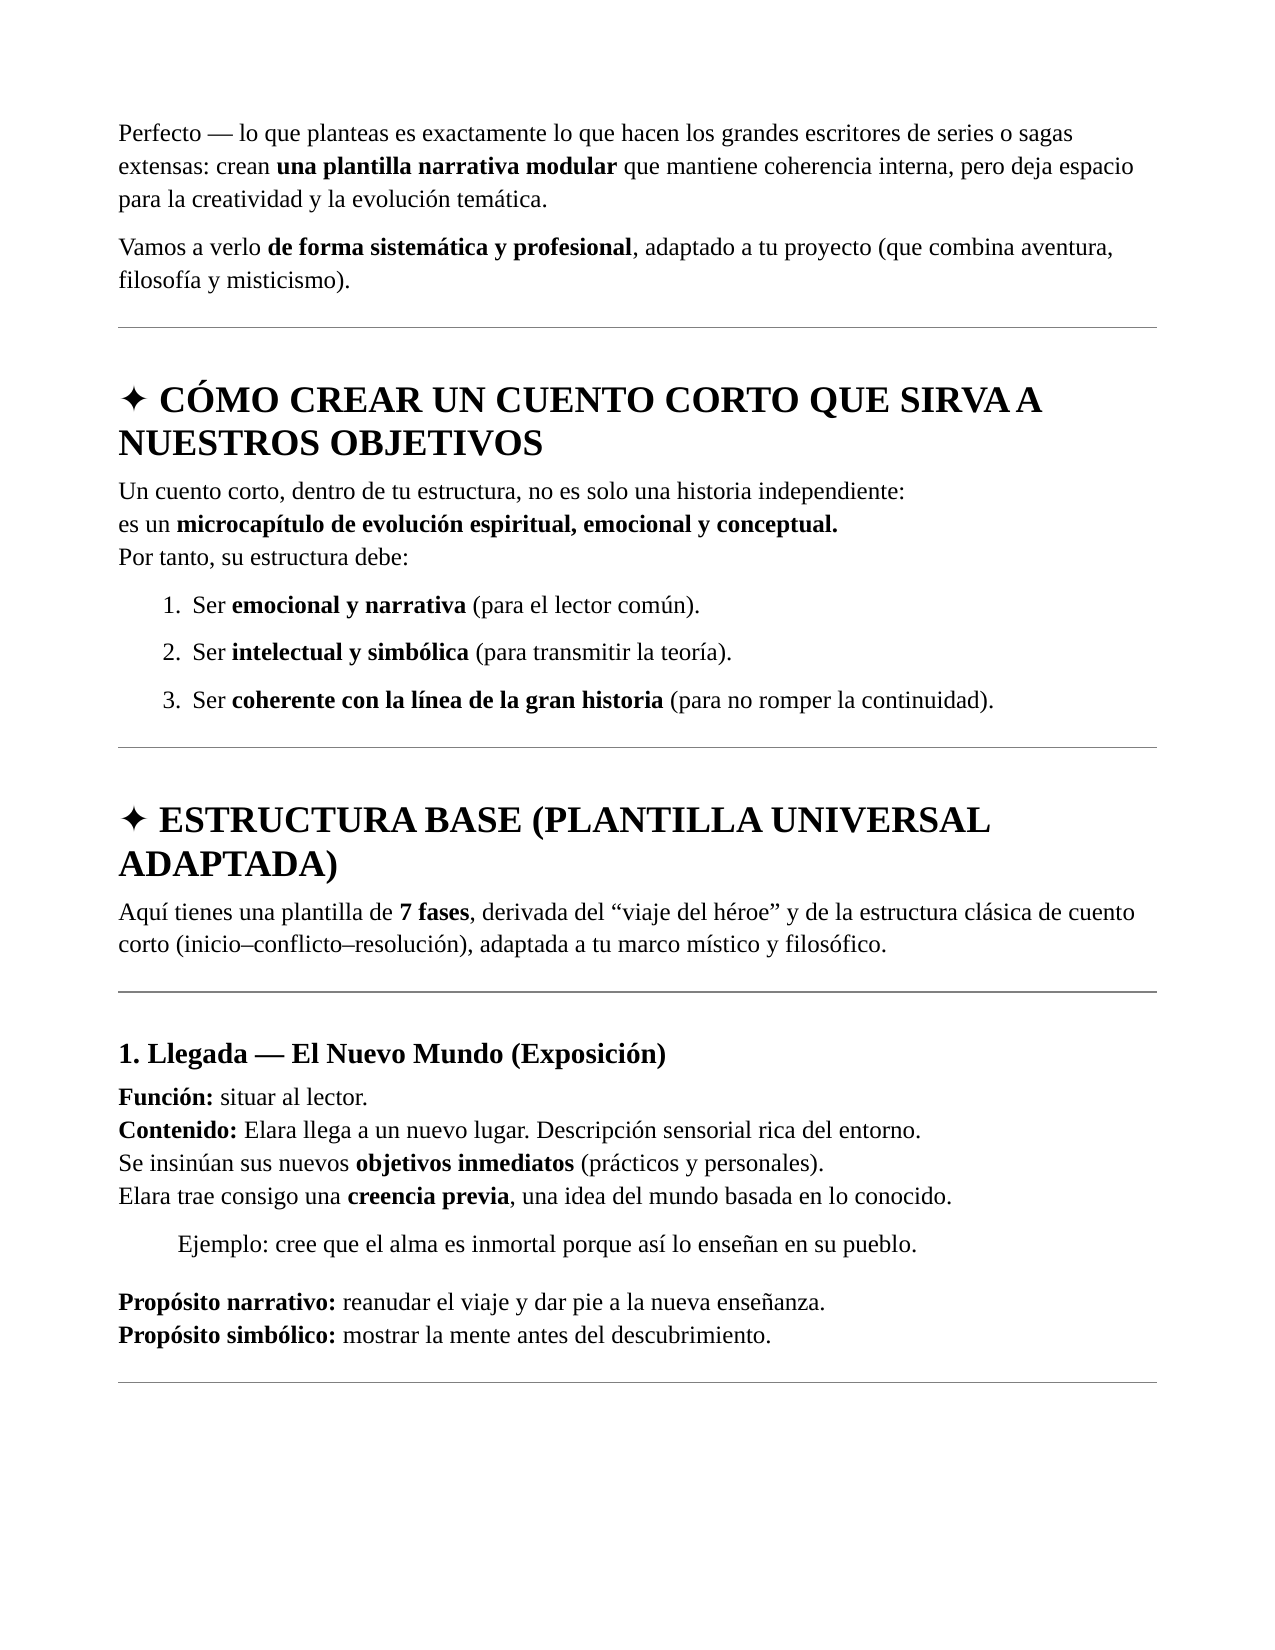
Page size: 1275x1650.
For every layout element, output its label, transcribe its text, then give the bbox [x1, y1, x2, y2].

subtitle 1. Llegada — El Nuevo Mundo (Exposición) [118, 1036, 1157, 1069]
subtitle ✦ ESTRUCTURA BASE (PLANTILLA UNIVERSAL ADAPTADA) [118, 798, 1157, 884]
text Propósito narrativo: reanudar el viaje y dar pie a la nueva enseñanza. Propósito simbólico: mostrar la mente antes del descubrimiento. [118, 1287, 1157, 1349]
subtitle ✦ CÓMO CREAR UN CUENTO CORTO QUE SIRVA A NUESTROS OBJETIVOS [118, 377, 1157, 464]
list Ser intelectual y simbólica (para transmitir la teoría). [162, 637, 1157, 666]
text Vamos a verlo de forma sistemática y profesional, adaptado a tu proyecto (que combina aventura, filosofía y misticismo). [118, 232, 1157, 293]
list Ser coherente con la línea de la gran historia (para no romper la continuidad). [162, 685, 1157, 714]
text Perfecto — lo que planteas es exactamente lo que hacen los grandes escritores de series o sagas extensas: crean una plantilla narrativa modular que mantiene coherencia interna, pero deja espacio para la creatividad y la evolución temática. [118, 118, 1157, 213]
text Aquí tienes una plantilla de 7 fases, derivada del “viaje del héroe” y de la estructura clásica de cuento corto (inicio–conflicto–resolución), adaptada a tu marco místico y filosófico. [118, 897, 1157, 958]
text Función: situar al lector. Contenido: Elara llega a un nuevo lugar. Descripción sensorial rica del entorno. Se insinúan sus nuevos objetivos inmediatos (prácticos y personales). Elara trae consigo una creencia previa, una idea del mundo basada en lo conocido. [118, 1082, 1157, 1210]
text Ejemplo: cree que el alma es inmortal porque así lo enseñan en su pueblo. [177, 1229, 1098, 1257]
list Ser emocional y narrativa (para el lector común). [162, 590, 1157, 619]
text Un cuento corto, dentro de tu estructura, no es solo una historia independiente: es un microcapítulo de evolución espiritual, emocional y conceptual. Por tanto, su estructura debe: [118, 476, 1157, 571]
